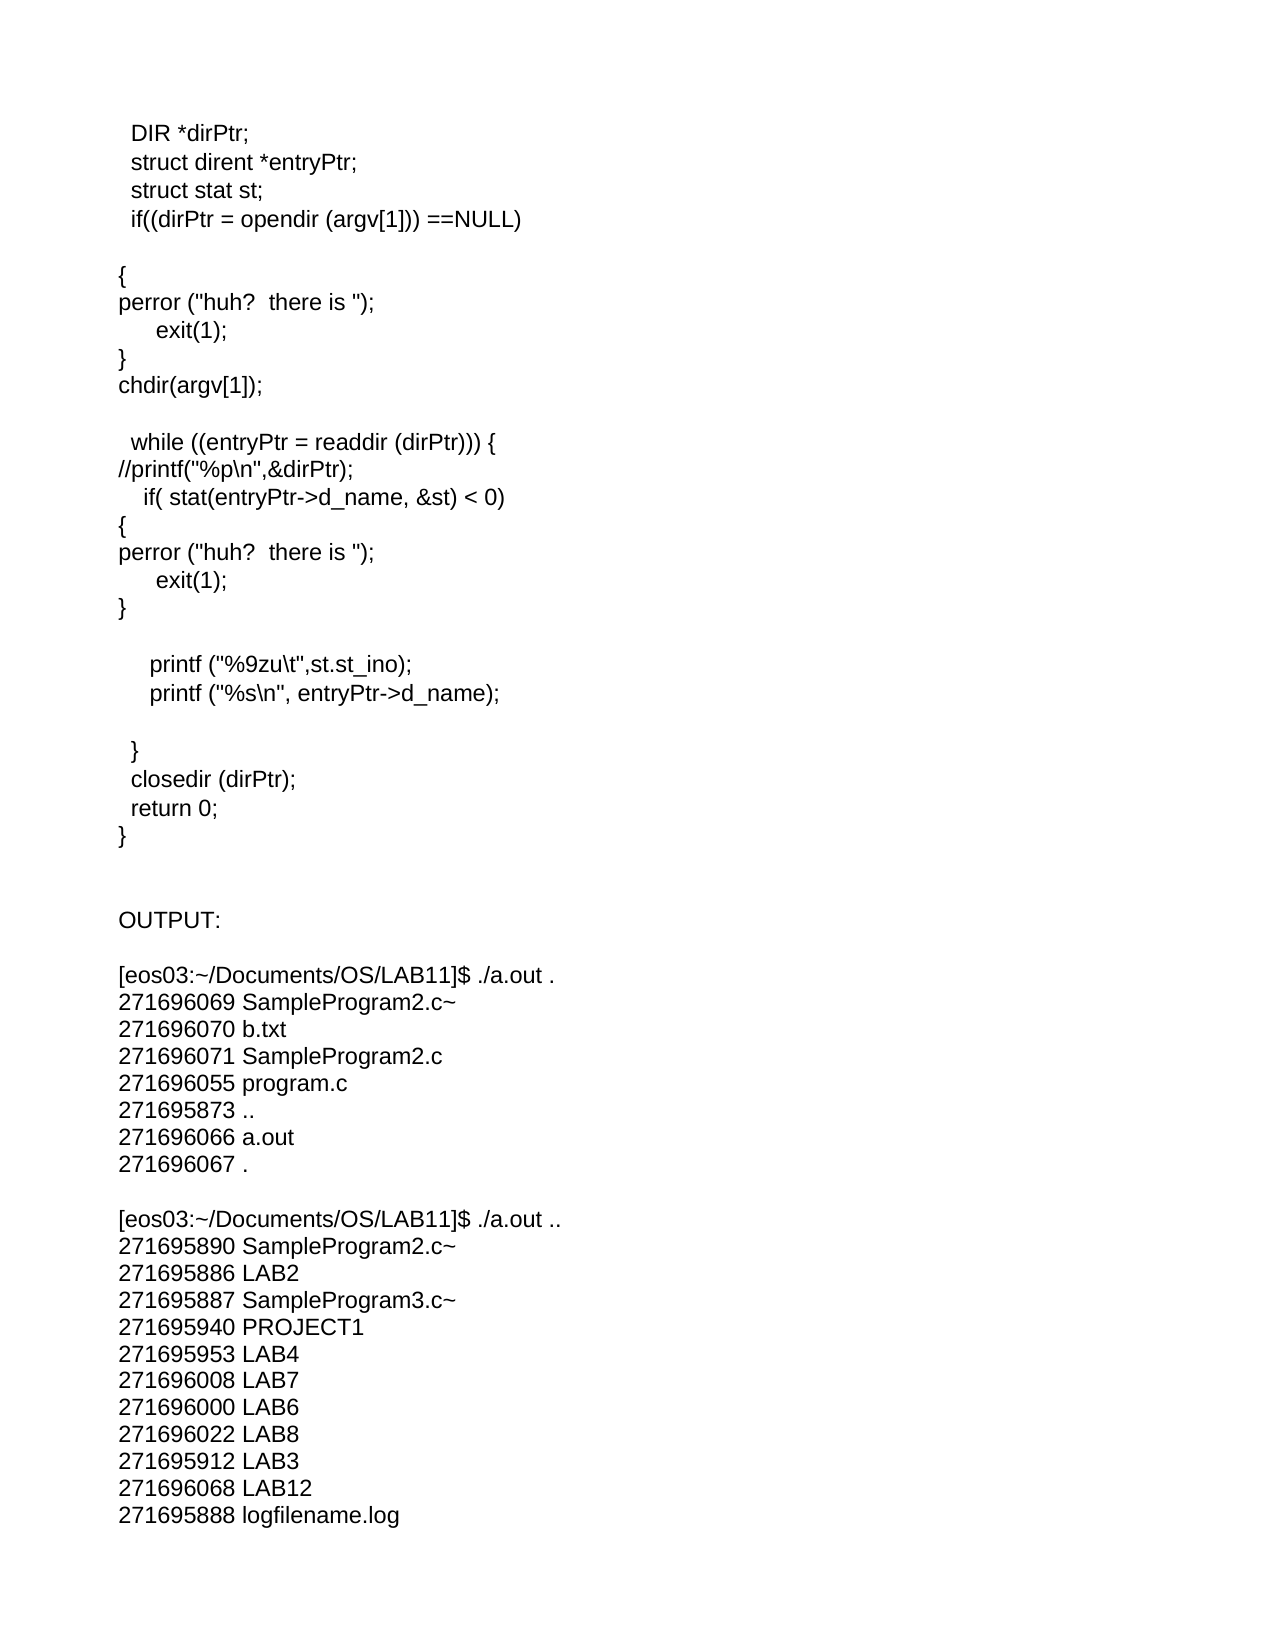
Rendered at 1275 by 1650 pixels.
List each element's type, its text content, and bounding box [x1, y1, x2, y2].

text DIR *dirPtr; struct dirent *entryPtr; struct stat st; if((dirPtr = opendir (argv[1])) ==NULL) { perror ("huh? there is "); exit(1); } chdir(argv[1]); while ((entryPtr = readdir (dirPtr))) { //printf("%p\n",&dirPtr); if( stat(entryPtr->d_name, &st) < 0) { perror ("huh? there is "); exit(1); } printf ("%9zu\t",st.st_ino); printf ("%s\n", entryPtr->d_name); } closedir (dirPtr); return 0; } OUTPUT: [eos03:~/Documents/OS/LAB11]$ ./a.out . 271696069 SampleProgram2.c~ 271696070 b.txt 271696071 SampleProgram2.c 271696055 program.c 271695873 .. 271696066 a.out 271696067 . [eos03:~/Documents/OS/LAB11]$ ./a.out .. 271695890 SampleProgram2.c~ 271695886 LAB2 271695887 SampleProgram3.c~ 271695940 PROJECT1 271695953 LAB4 271696008 LAB7 271696000 LAB6 271696022 LAB8 271695912 LAB3 271696068 LAB12 271695888 logfilename.log [118, 118, 1157, 1528]
